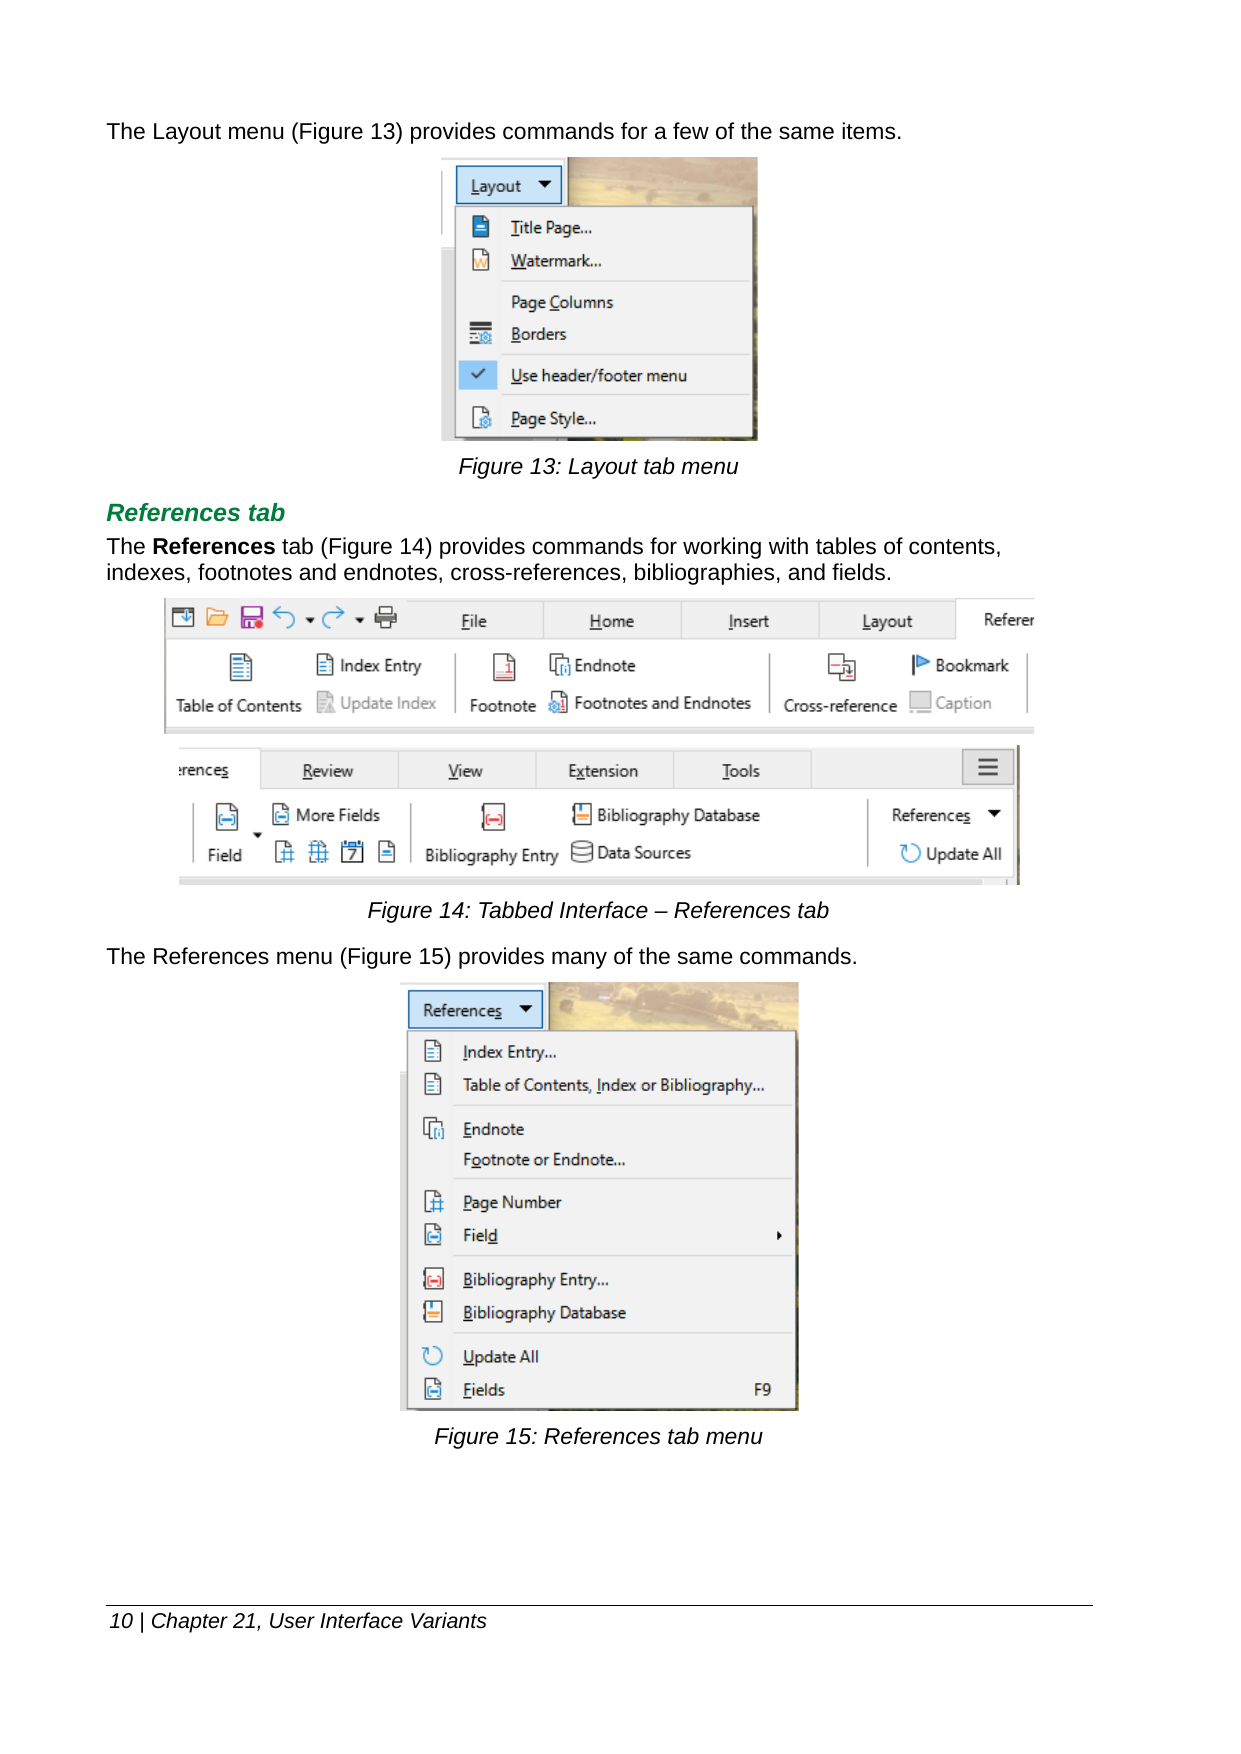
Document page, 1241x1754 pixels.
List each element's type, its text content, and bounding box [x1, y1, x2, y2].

subtitle References tab [106, 498, 1093, 527]
picture [441, 157, 758, 441]
picture [164, 598, 1035, 734]
text Figure 15: References tab menu [397, 1423, 802, 1449]
picture [400, 982, 799, 1411]
text The References menu (Figure 15) provides many of the same commands. [106, 943, 1093, 970]
text Figure 13: Layout tab menu [441, 453, 758, 479]
text Figure 14: Tabbed Interface – References tab [163, 897, 1036, 923]
text The References tab (Figure 14) provides commands for working with tables of contents, indexes, footnotes and endnotes, cross-references, bibliographies, and fields. [106, 533, 1093, 586]
picture [179, 745, 1020, 885]
list The Layout menu (Figure 13) provides commands for a few of the same items. [106, 118, 1093, 144]
